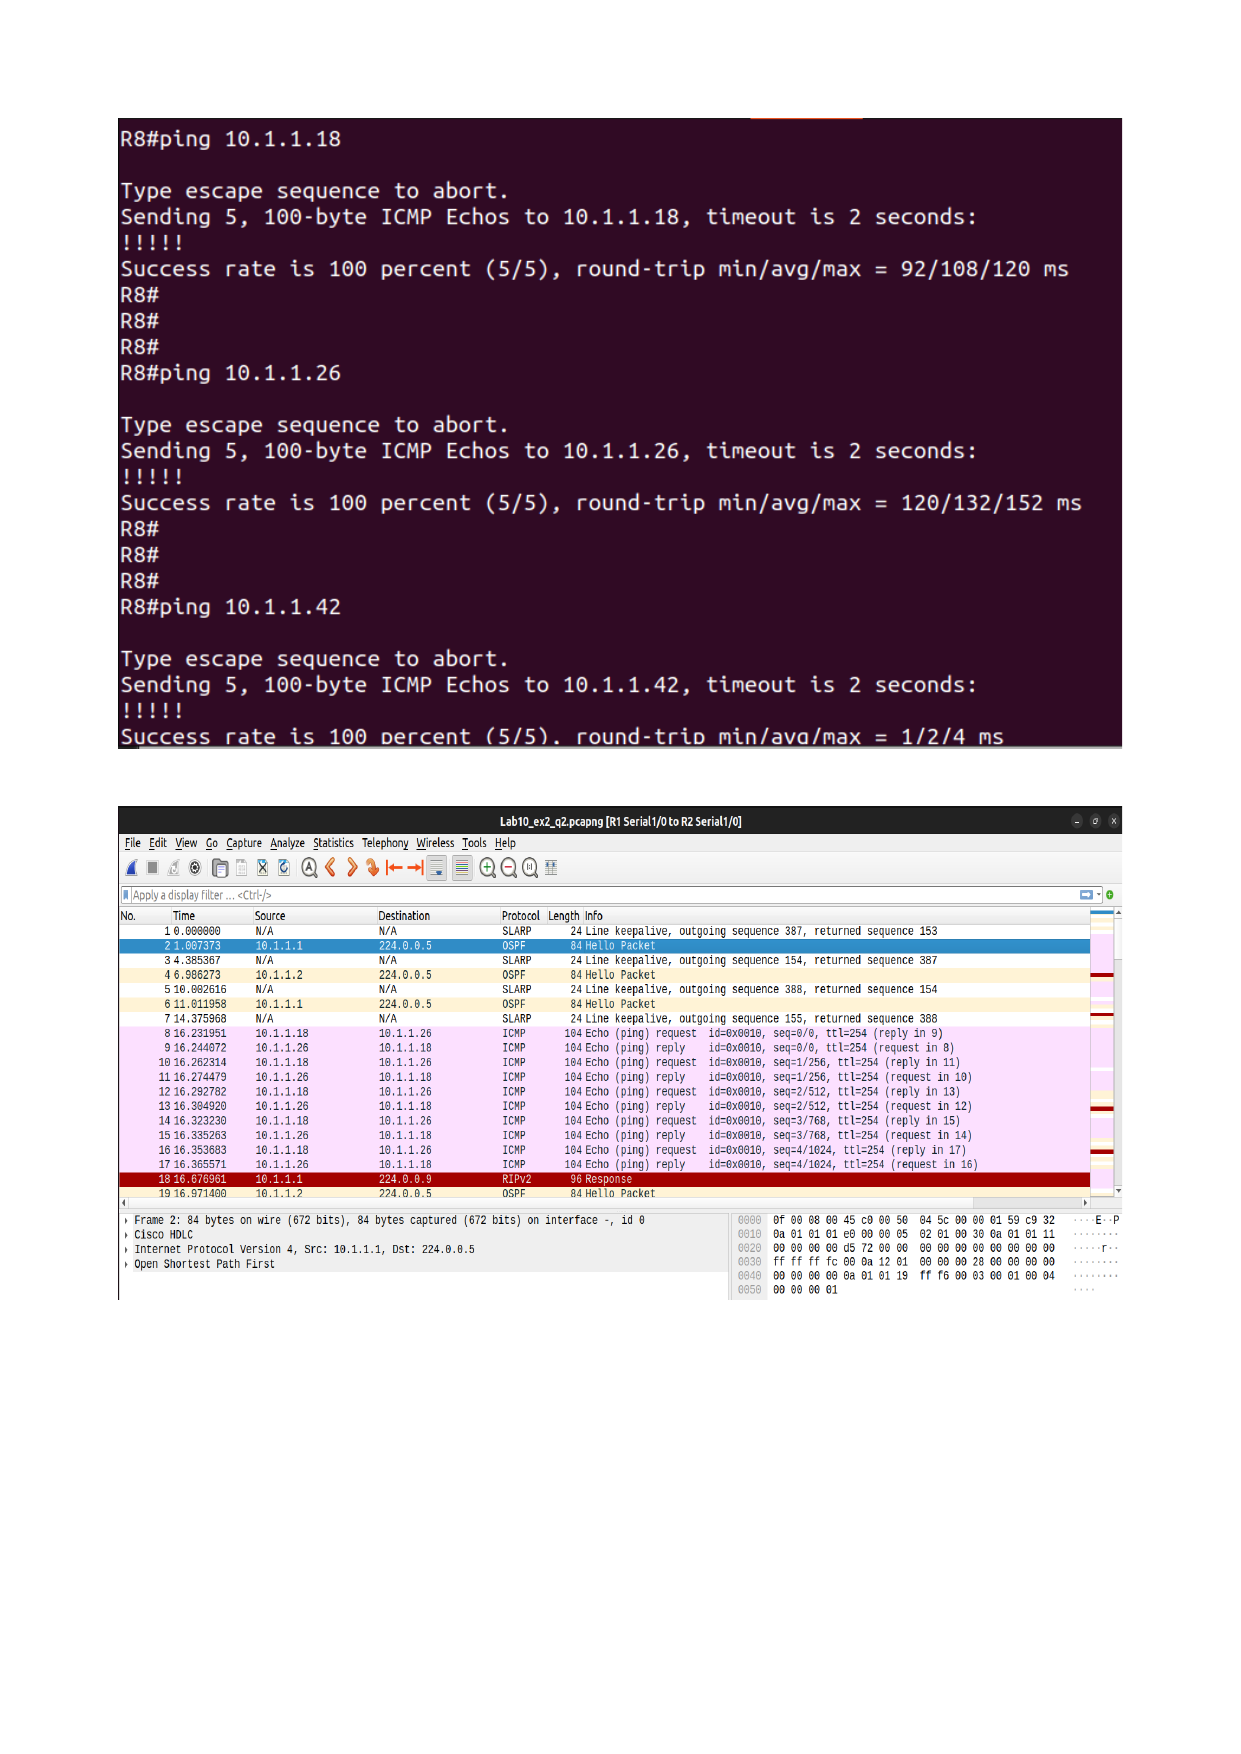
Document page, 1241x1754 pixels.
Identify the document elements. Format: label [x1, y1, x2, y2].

picture [118, 806, 1123, 1300]
picture [118, 118, 1123, 749]
